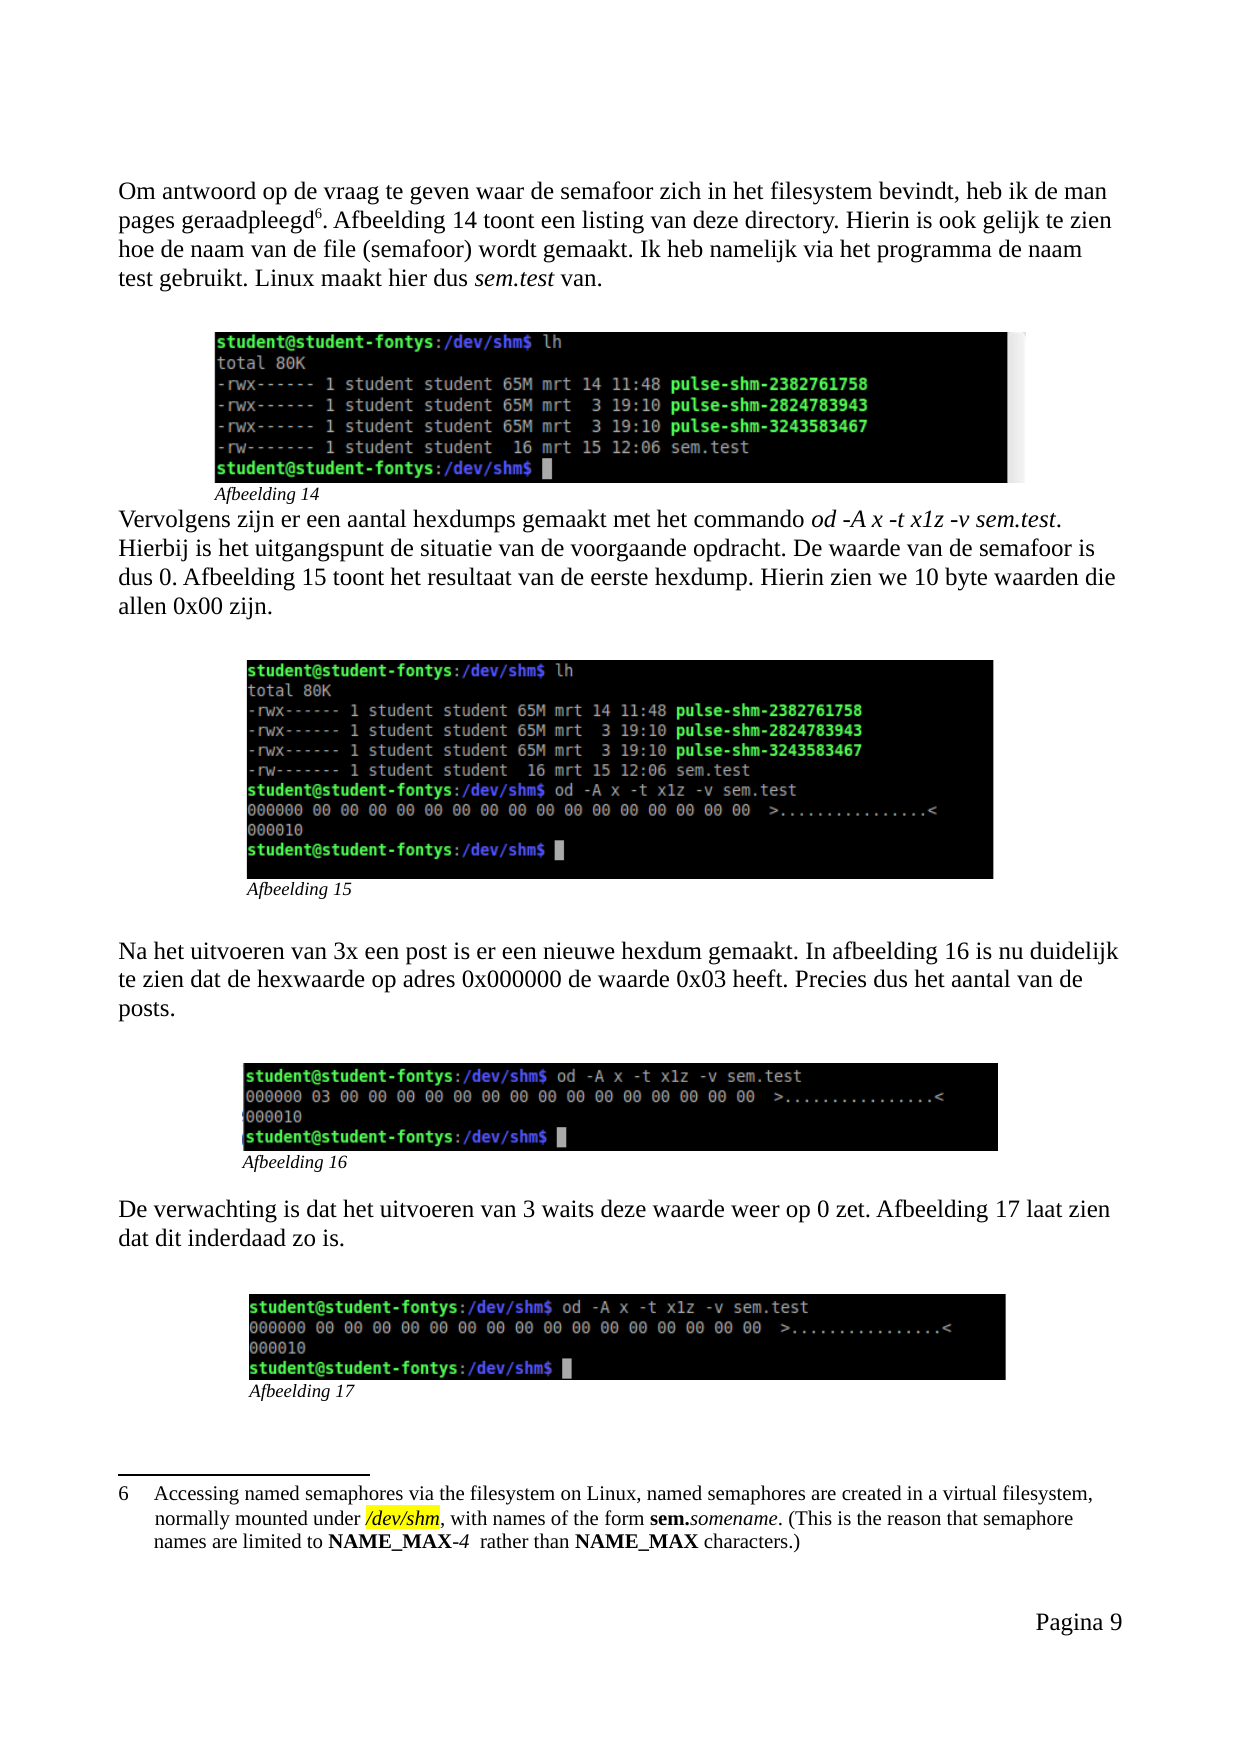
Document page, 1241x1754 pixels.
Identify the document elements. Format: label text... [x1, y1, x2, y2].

text normally mounted under /dev/shm, with names of the form sem.somename. (This is the reason that semaphore names are limited to NAME_MAX-4 rather than NAME_MAX characters.) [118, 1505, 1122, 1553]
text Na het uitvoeren van 3x een post is er een nieuwe hexdum gemaakt. In afbeelding 16 is nu duidelijk te zien dat de hexwaarde op adres 0x000000 de waarde 0x03 heeft. Precies dus het aantal van de posts. [118, 936, 1122, 1022]
text De verwachting is dat het uitvoeren van 3 waits deze waarde weer op 0 zet. Afbeelding 17 laat zien dat dit inderdaad zo is. [118, 1194, 1122, 1252]
picture [242, 1063, 998, 1151]
picture [214, 332, 1026, 483]
text Accessing named semaphores via the filesystem on Linux, named semaphores are created in a virtual filesystem, [118, 1481, 1122, 1505]
text Afbeelding 16 [242, 1151, 998, 1172]
text Afbeelding 14 [214, 483, 1026, 504]
picture [249, 1294, 1006, 1380]
text Om antwoord op de vraag te geven waar de semafoor zich in het filesystem bevindt, heb ik de man pages geraadpleegd. Afbeelding 14 toont een listing van deze directory. Hierin is ook gelijk te zien hoe de naam van de file (semafoor) wordt gemaakt. Ik heb namelijk via het programma de naam test gebruikt. Linux maakt hier dus sem.test van. [118, 176, 1122, 291]
text Afbeelding 15 [247, 879, 993, 900]
text Afbeelding 17 [249, 1380, 1006, 1401]
picture [246, 660, 994, 879]
text Vervolgens zijn er een aantal hexdumps gemaakt met het commando od -A x -t x1z -v sem.test. Hierbij is het uitgangspunt de situatie van de voorgaande opdracht. De waarde van de semafoor is dus 0. Afbeelding 15 toont het resultaat van de eerste hexdump. Hierin zien we 10 byte waarden die allen 0x00 zijn. [118, 378, 1122, 619]
